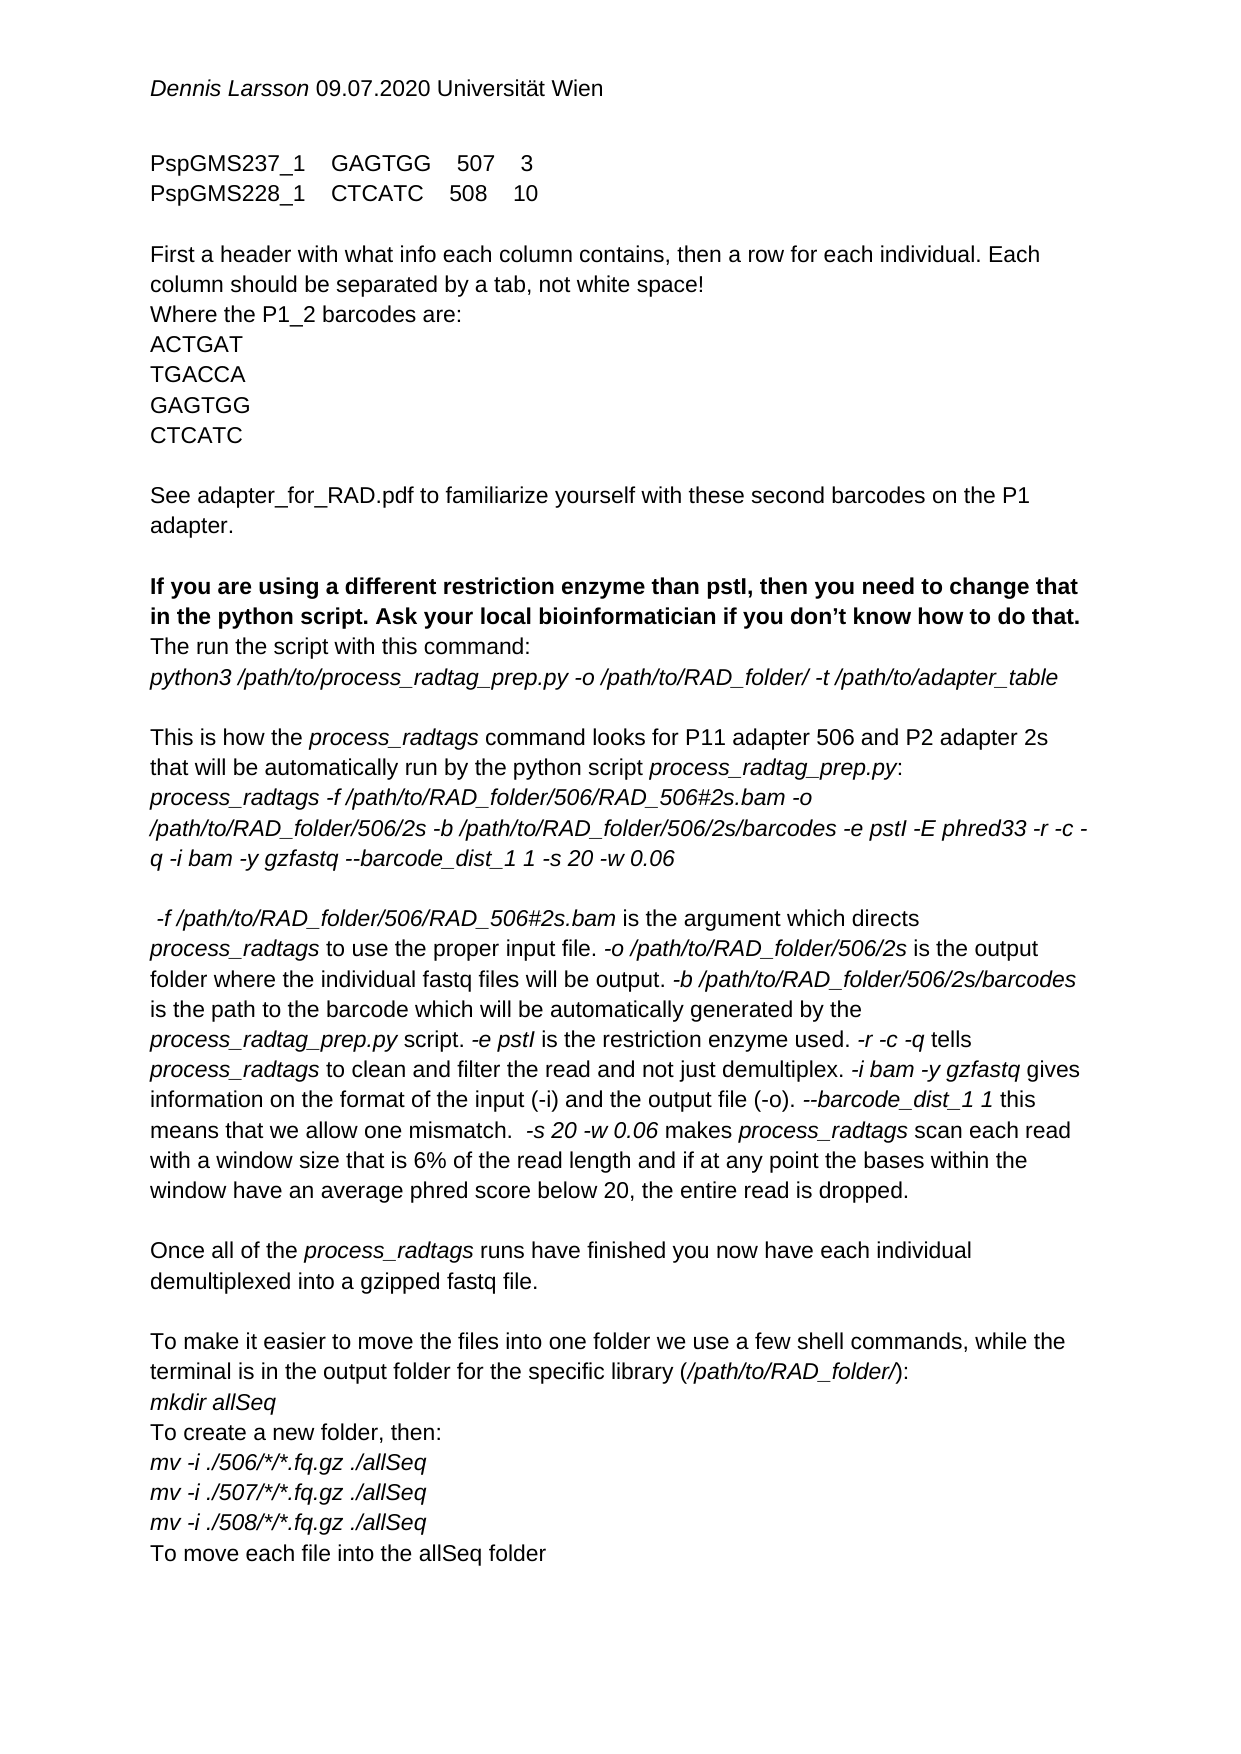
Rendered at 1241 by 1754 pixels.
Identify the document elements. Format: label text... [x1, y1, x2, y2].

text If you are using a different restriction enzyme than pstI, then you need to change that in the python script. Ask your local bioinformatician if you don’t know how to do that. [150, 573, 1090, 629]
text Where the P1_2 barcodes are: [150, 301, 1090, 327]
text TGACCA [150, 361, 1090, 388]
text ACTGAT [150, 331, 1090, 358]
text mv -i ./506/*/*.fq.gz ./allSeq [150, 1449, 1090, 1475]
text To create a new folder, then: [150, 1419, 1090, 1445]
text CTCATC [150, 422, 1090, 448]
text To make it easier to move the files into one folder we use a few shell commands, while the terminal is in the output folder for the specific library (/path/to/RAD_folder/): [150, 1328, 1090, 1385]
text The run the script with this command: [150, 633, 1090, 660]
text Once all of the process_radtags runs have finished you now have each individual demultiplexed into a gzipped fastq file. [150, 1237, 1090, 1294]
text mv -i ./508/*/*.fq.gz ./allSeq [150, 1509, 1090, 1536]
text PspGMS228_1 CTCATC 508 10 [150, 180, 1090, 207]
text First a header with what info each column contains, then a row for each individual. Each column should be separated by a tab, not white space! [150, 241, 1090, 297]
text mkdir allSeq [150, 1388, 1090, 1415]
text GAGTGG [150, 392, 1090, 418]
text This is how the process_radtags command looks for P11 adapter 506 and P2 adapter 2s that will be automatically run by the python script process_radtag_prep.py: [150, 724, 1090, 781]
text To move each file into the allSeq folder [150, 1539, 1090, 1566]
text See adapter_for_RAD.pdf to familiarize yourself with these second barcodes on the P1 adapter. [150, 482, 1090, 539]
text PspGMS237_1 GAGTGG 507 3 [150, 150, 1090, 176]
text mv -i ./507/*/*.fq.gz ./allSeq [150, 1479, 1090, 1506]
text process_radtags -f /path/to/RAD_folder/506/RAD_506#2s.bam -o /path/to/RAD_folder/506/2s -b /path/to/RAD_folder/506/2s/barcodes -e pstI -E phred33 -r -c -q -i bam -y gzfastq --barcode_dist_1 1 -s 20 -w 0.06 [150, 784, 1090, 871]
text -f /path/to/RAD_folder/506/RAD_506#2s.bam is the argument which directs process_radtags to use the proper input file. -o /path/to/RAD_folder/506/2s is the output folder where the individual fastq files will be output. -b /path/to/RAD_folder/506/2s/barcodes is the path to the barcode which will be automatically generated by the process_radtag_prep.py script. -e pstI is the restriction enzyme used. -r -c -q tells process_radtags to clean and filter the read and not just demultiplex. -i bam -y gzfastq gives information on the format of the input (-i) and the output file (-o). --barcode_dist_1 1 this means that we allow one mismatch. -s 20 -w 0.06 makes process_radtags scan each read with a window size that is 6% of the read length and if at any point the bases within the window have an average phred score below 20, the entire read is dropped. [150, 905, 1090, 1203]
text python3 /path/to/process_radtag_prep.py -o /path/to/RAD_folder/ -t /path/to/adapter_table [150, 663, 1090, 690]
